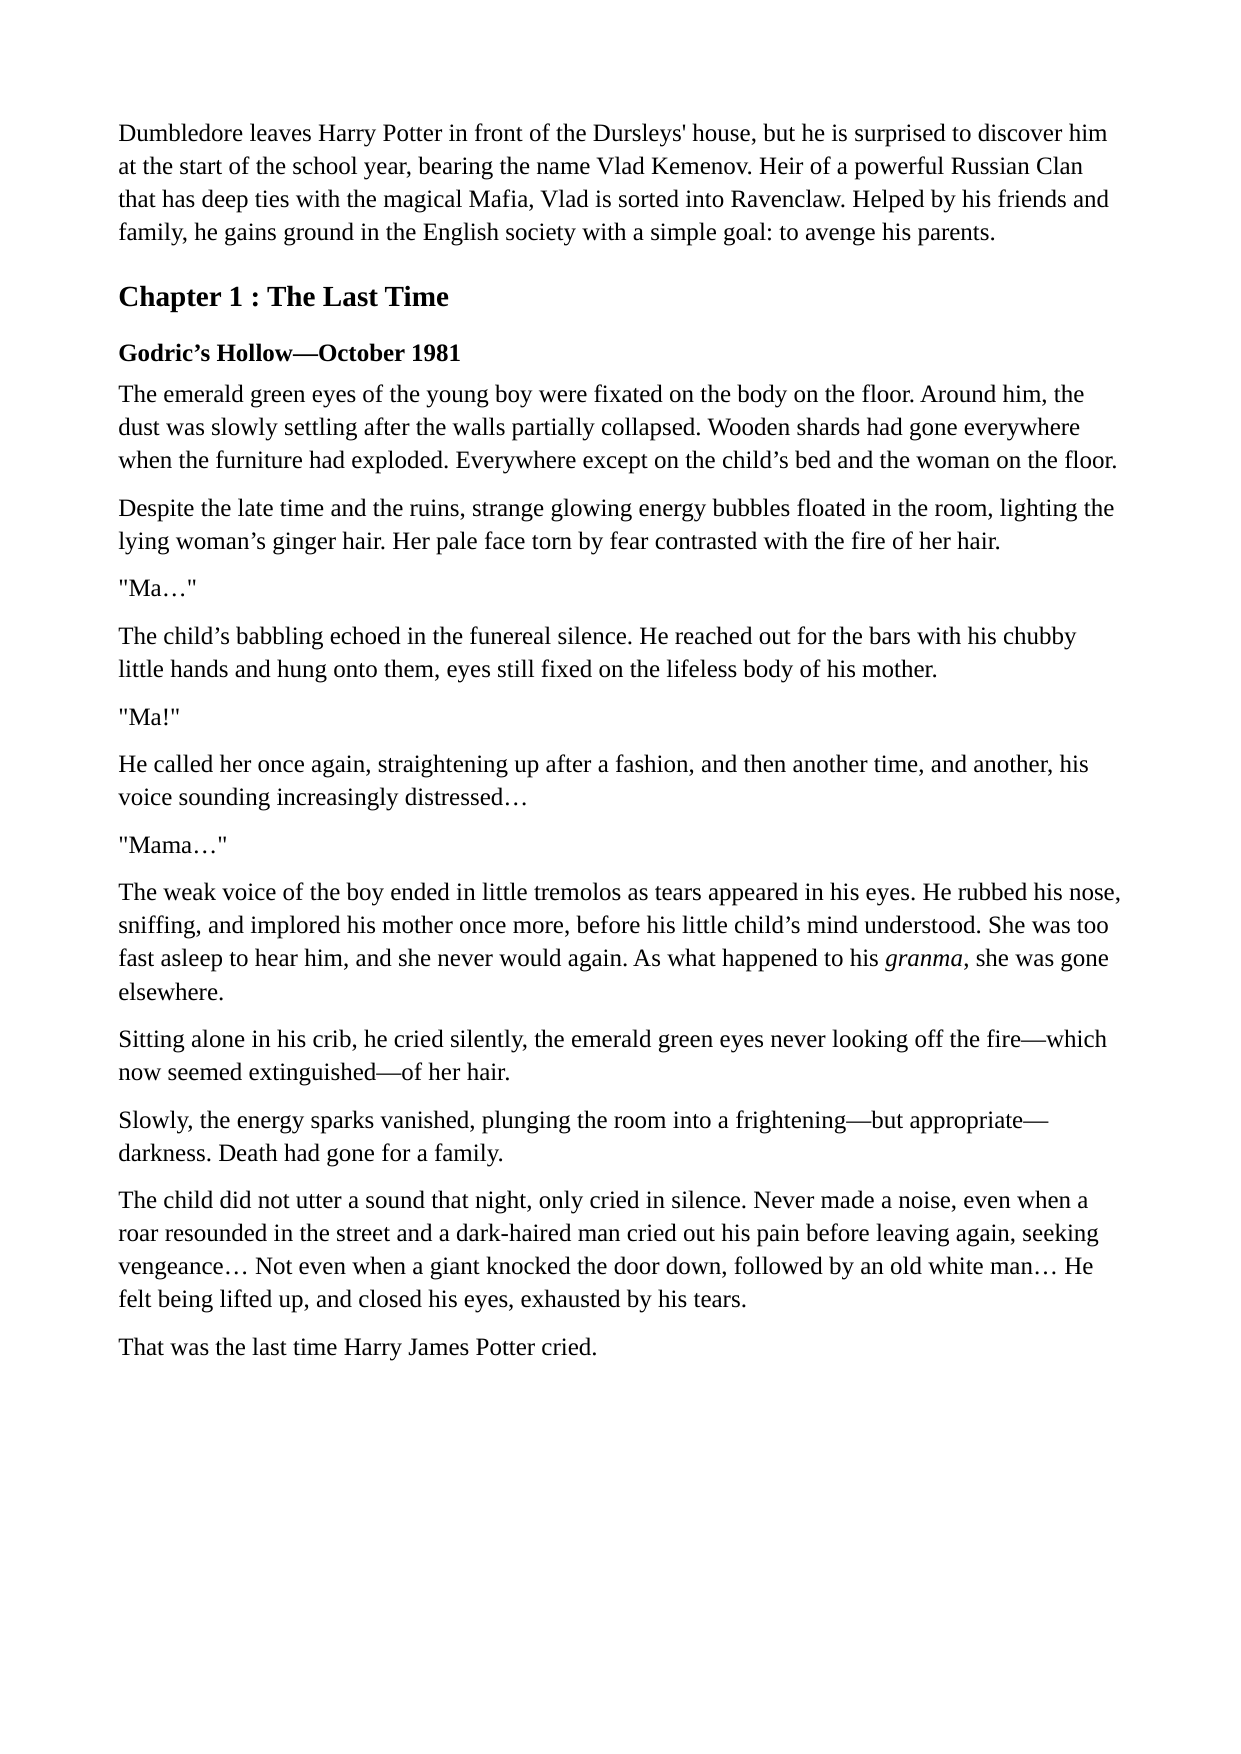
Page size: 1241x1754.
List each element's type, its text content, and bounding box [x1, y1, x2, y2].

text Despite the late time and the ruins, strange glowing energy bubbles floated in the room, lighting the lying woman’s ginger hair. Her pale face torn by fear contrasted with the fire of her hair. [118, 493, 1122, 554]
text The weak voice of the boy ended in little tremolos as tears appeared in his eyes. He rubbed his nose, sniffing, and implored his mother once more, before his little child’s mind understood. She was too fast asleep to hear him, and she never would again. As what happened to his granma, she was gone elsewhere. [118, 877, 1122, 1005]
text Sitting alone in his crib, he cried silently, the emerald green eyes never looking off the fire—which now seemed extinguished—of her hair. [118, 1024, 1122, 1086]
text "Ma!" [118, 702, 1122, 730]
text Dumbledore leaves Harry Potter in front of the Dursleys' house, but he is surprised to discover him at the start of the school year, bearing the name Vlad Kemenov. Heir of a powerful Russian Clan that has deep ties with the magical Mafia, Vlad is sorted into Ravenclaw. Helped by his friends and family, he gains ground in the English society with a simple goal: to avenge his parents. [118, 118, 1122, 246]
text The child did not utter a sound that night, only cried in silence. Never made a noise, even when a roar resounded in the street and a dark-haired man cried out his pain before leaving again, seeking vengeance… Not even when a giant knocked the door down, followed by an old white man… He felt being lifted up, and closed his eyes, exhausted by his tears. [118, 1185, 1122, 1313]
text The child’s babbling echoed in the funereal silence. He reached out for the bars with his chubby little hands and hung onto them, eyes still fixed on the lifeless body of his mother. [118, 621, 1122, 683]
subtitle Godric’s Hollow—October 1981 [118, 338, 1122, 367]
text Slowly, the energy sparks vanished, plunging the room into a frightening—but appropriate—darkness. Death had gone for a family. [118, 1105, 1122, 1167]
text "Ma…" [118, 573, 1122, 602]
text The emerald green eyes of the young boy were fixated on the body on the floor. Around him, the dust was slowly settling after the walls partially collapsed. Wooden shards had gone everywhere when the furniture had exploded. Everywhere except on the child’s bed and the woman on the floor. [118, 379, 1122, 474]
text That was the last time Harry James Potter cried. [118, 1332, 1122, 1361]
text "Mama…" [118, 830, 1122, 859]
text He called her once again, straightening up after a fashion, and then another time, and another, his voice sounding increasingly distressed… [118, 749, 1122, 811]
subtitle Chapter 1 : The Last Time [118, 279, 1122, 313]
